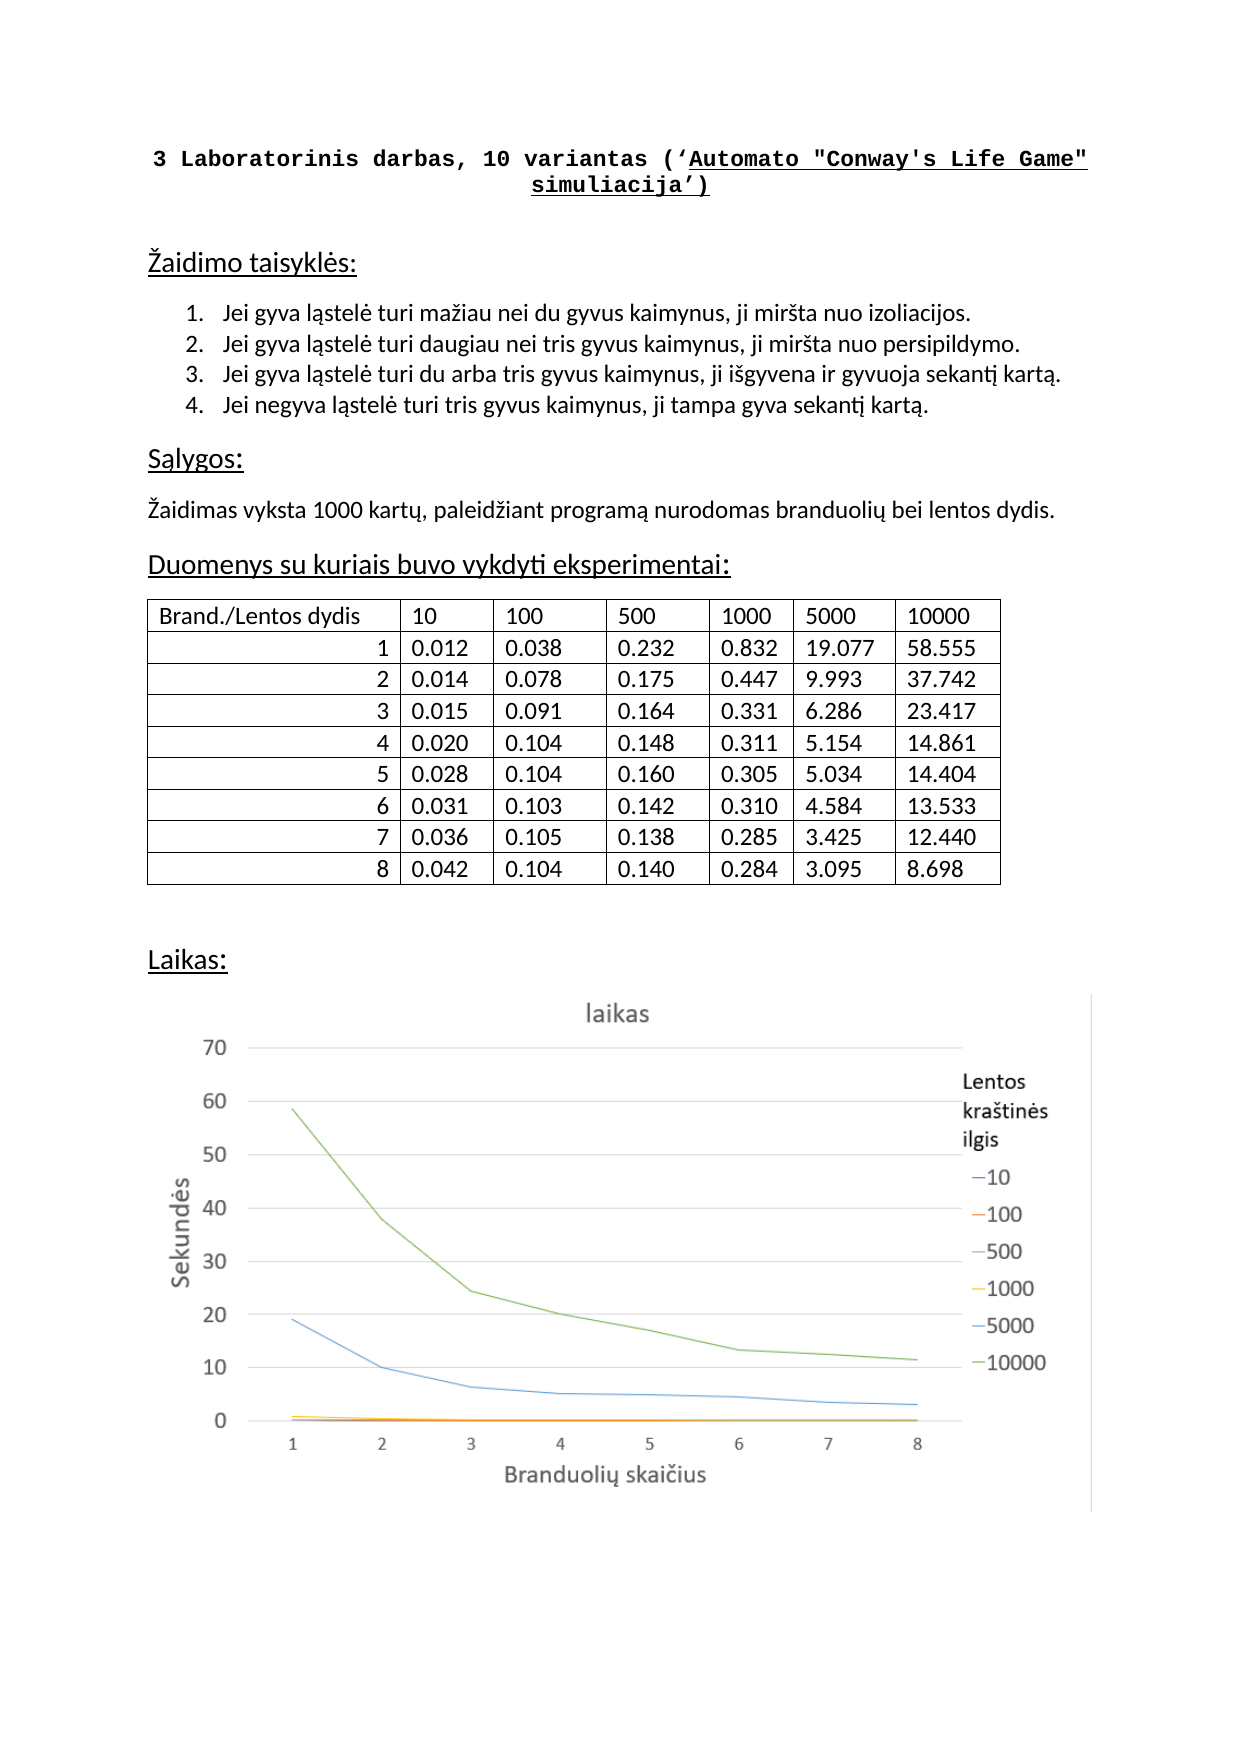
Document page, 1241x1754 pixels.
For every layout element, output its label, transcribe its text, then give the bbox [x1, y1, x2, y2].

table_cell 6.286 [794, 695, 895, 726]
table_header 10 [401, 600, 493, 631]
table_cell 0.012 [401, 632, 493, 662]
table_cell 8 [148, 853, 400, 883]
table_cell 0.331 [710, 695, 793, 726]
table_cell 0.014 [401, 664, 493, 694]
table_cell 3 [148, 695, 400, 726]
table_header 1000 [710, 600, 793, 631]
text Sąlygos: [148, 437, 1093, 477]
table_header Brand./Lentos dydis [148, 600, 400, 631]
list Jei negyva ląstelė turi tris gyvus kaimynus, ji tampa gyva sekantį kartą. [185, 389, 1093, 420]
table_cell 12.440 [896, 821, 1000, 852]
table_cell 2 [148, 664, 400, 694]
table_cell 0.832 [710, 632, 793, 662]
text 3 Laboratorinis darbas, 10 variantas (‘Automato "Conway's Life Game" simuliacija’) [148, 148, 1093, 199]
table_cell 0.104 [494, 758, 606, 789]
table_cell 37.742 [896, 664, 1000, 694]
table_header 100 [494, 600, 606, 631]
text Žaidimo taisyklės: [148, 244, 1093, 280]
table_cell 9.993 [794, 664, 895, 694]
table_cell 0.160 [607, 758, 709, 789]
table_cell 23.417 [896, 695, 1000, 726]
table_cell 0.311 [710, 727, 793, 757]
table_cell 5.154 [794, 727, 895, 757]
table_cell 0.285 [710, 821, 793, 852]
list Jei gyva ląstelė turi du arba tris gyvus kaimynus, ji išgyvena ir gyvuoja sekantį kartą. [185, 358, 1093, 389]
table_cell 0.078 [494, 664, 606, 694]
table_cell 3.425 [794, 821, 895, 852]
table_cell 0.284 [710, 853, 793, 883]
table_cell 5 [148, 758, 400, 789]
table_cell 5.034 [794, 758, 895, 789]
table_cell 0.175 [607, 664, 709, 694]
table_cell 19.077 [794, 632, 895, 662]
table_cell 3.095 [794, 853, 895, 883]
table_cell 0.148 [607, 727, 709, 757]
table_cell 58.555 [896, 632, 1000, 662]
table_cell 0.164 [607, 695, 709, 726]
table_cell 0.104 [494, 853, 606, 883]
text Žaidimas vyksta 1000 kartų, paleidžiant programą nurodomas branduolių bei lentos dydis. [148, 494, 1093, 525]
table_cell 4.584 [794, 790, 895, 820]
table_cell 0.232 [607, 632, 709, 662]
table_cell 8.698 [896, 853, 1000, 883]
table_cell 0.142 [607, 790, 709, 820]
table_cell 0.091 [494, 695, 606, 726]
table_cell 0.447 [710, 664, 793, 694]
table_cell 0.038 [494, 632, 606, 662]
table_cell 0.020 [401, 727, 493, 757]
table_header 5000 [794, 600, 895, 631]
table_cell 0.031 [401, 790, 493, 820]
text Laikas: [148, 937, 1093, 978]
text Duomenys su kuriais buvo vykdyti eksperimentai: [148, 542, 1093, 582]
table_header 500 [607, 600, 709, 631]
table_cell 13.533 [896, 790, 1000, 820]
list Jei gyva ląstelė turi daugiau nei tris gyvus kaimynus, ji miršta nuo persipildymo. [185, 328, 1093, 358]
table_cell 1 [148, 632, 400, 662]
table_cell 0.028 [401, 758, 493, 789]
table_cell 0.042 [401, 853, 493, 883]
table_cell 14.861 [896, 727, 1000, 757]
table_cell 6 [148, 790, 400, 820]
table_cell 0.138 [607, 821, 709, 852]
table_cell 0.015 [401, 695, 493, 726]
list Jei gyva ląstelė turi mažiau nei du gyvus kaimynus, ji miršta nuo izoliacijos. [185, 297, 1093, 327]
table_cell 4 [148, 727, 400, 757]
table_cell 0.104 [494, 727, 606, 757]
table_cell 0.103 [494, 790, 606, 820]
table_cell 0.305 [710, 758, 793, 789]
table_cell 14.404 [896, 758, 1000, 789]
table_header 10000 [896, 600, 1000, 631]
table_cell 0.036 [401, 821, 493, 852]
table_cell 7 [148, 821, 400, 852]
table_cell 0.140 [607, 853, 709, 883]
table_cell 0.310 [710, 790, 793, 820]
table_cell 0.105 [494, 821, 606, 852]
